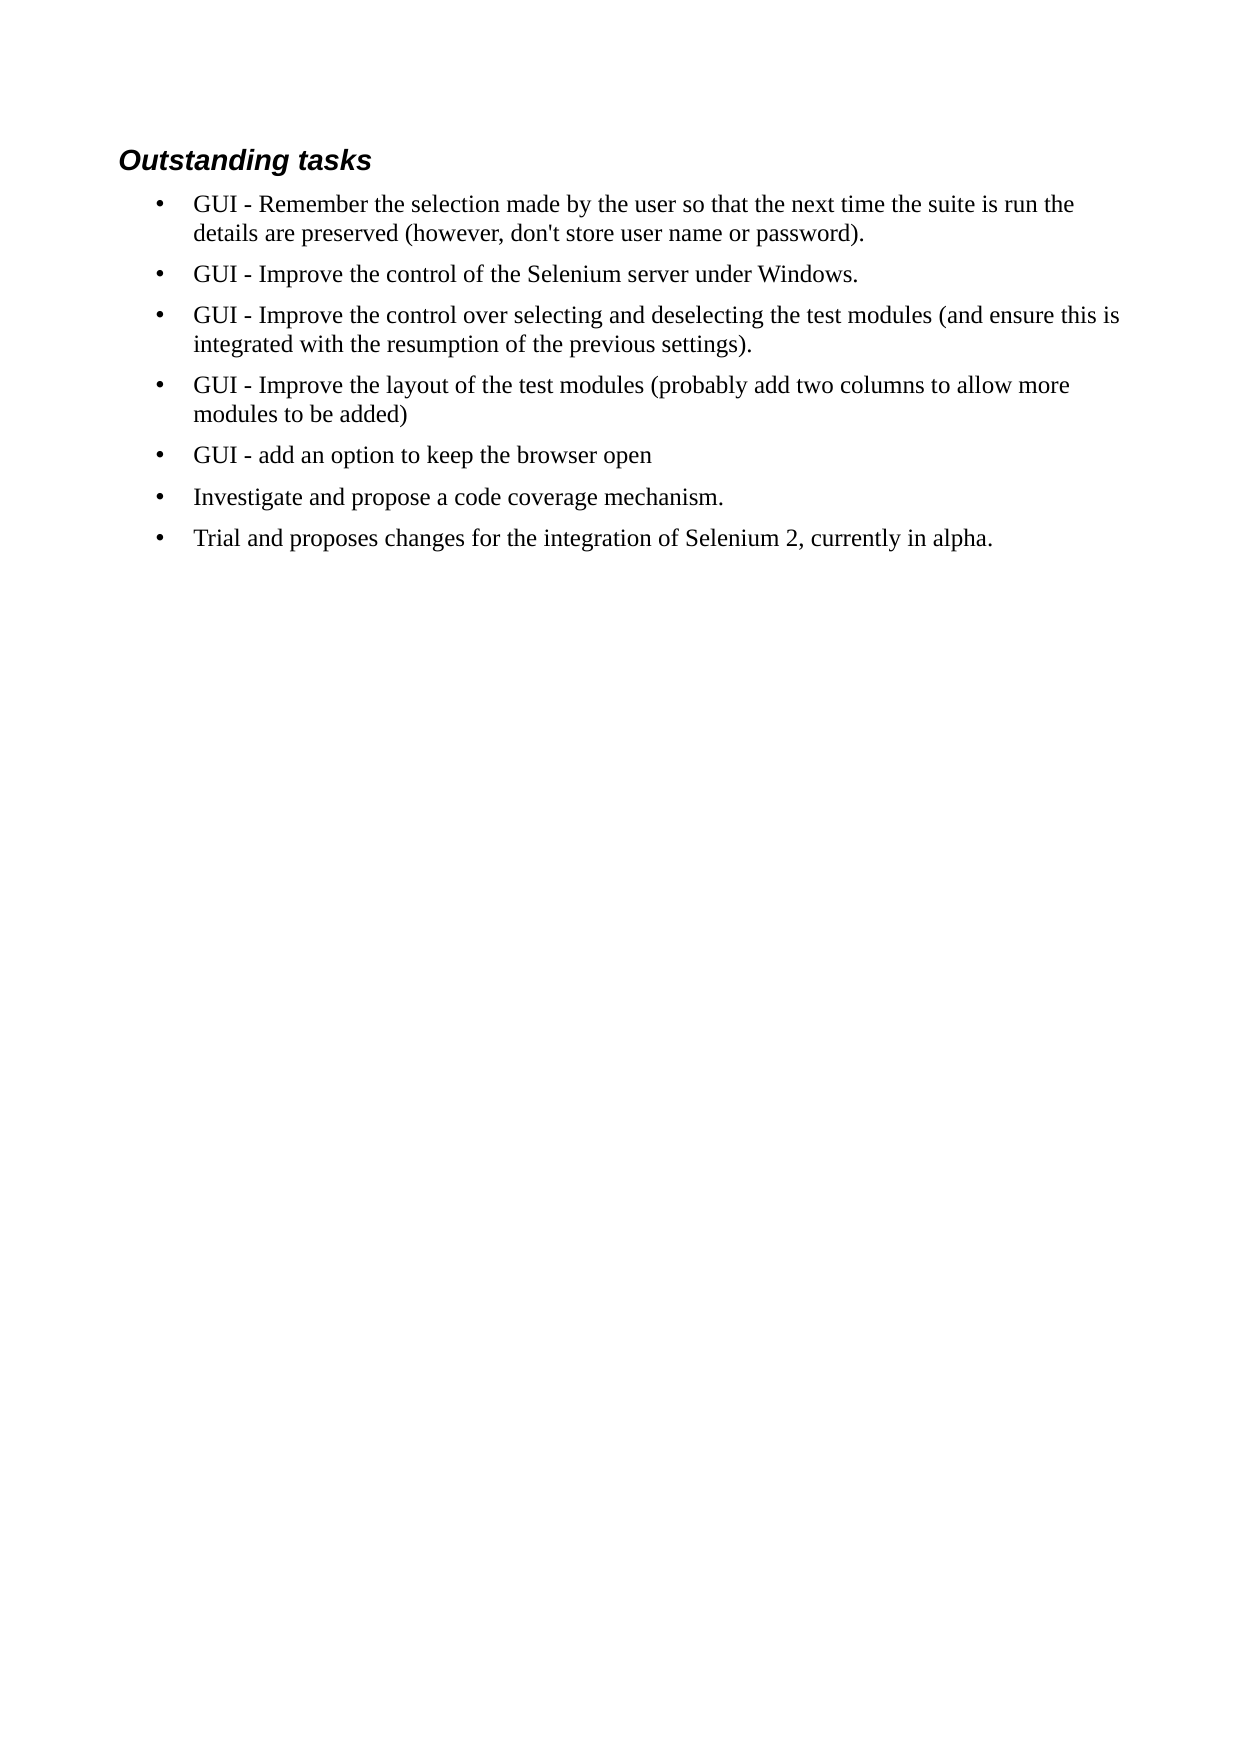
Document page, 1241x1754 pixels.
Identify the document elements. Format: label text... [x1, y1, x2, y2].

list Trial and proposes changes for the integration of Selenium 2, currently in alpha. [156, 523, 1122, 552]
list GUI - Improve the control over selecting and deselecting the test modules (and ensure this is integrated with the resumption of the previous settings). [156, 300, 1122, 358]
list GUI - Improve the layout of the test modules (probably add two columns to allow more modules to be added) [156, 370, 1122, 428]
list GUI - Improve the control of the Selenium server under Windows. [156, 259, 1122, 288]
subtitle Outstanding tasks [118, 143, 1122, 177]
list GUI - add an option to keep the browser open [156, 440, 1122, 469]
list GUI - Remember the selection made by the user so that the next time the suite is run the details are preserved (however, don't store user name or password). [156, 189, 1122, 247]
list Investigate and propose a code coverage mechanism. [156, 482, 1122, 510]
